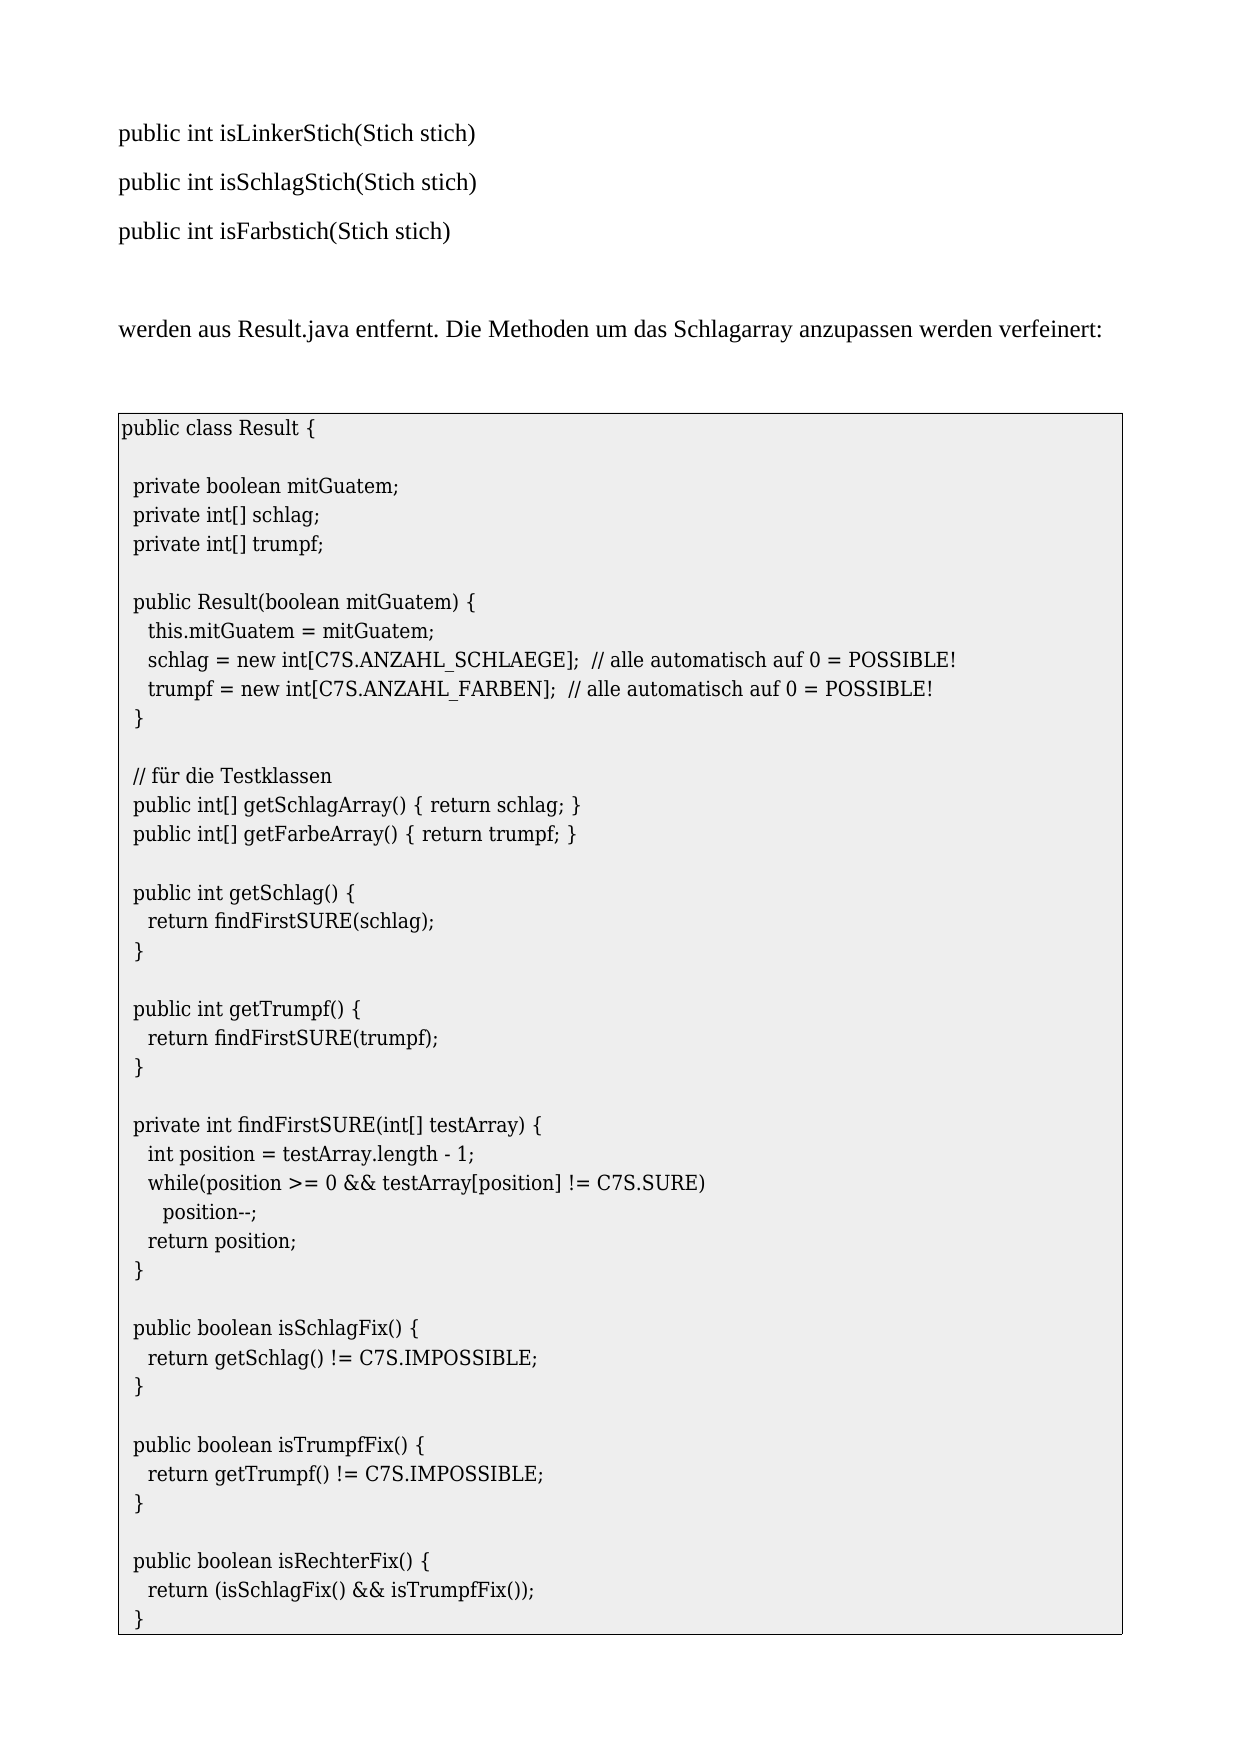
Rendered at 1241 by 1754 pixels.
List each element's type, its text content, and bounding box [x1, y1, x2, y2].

text private boolean mitGuatem; [119, 471, 1122, 498]
text } [119, 936, 1122, 963]
text public int[] getFarbeArray() { return trumpf; } [119, 819, 1122, 847]
text private int[] schlag; [119, 500, 1122, 527]
text // für die Testklassen [119, 761, 1122, 788]
text while(position >= 0 && testArray[position] != C7S.SURE) [119, 1168, 1122, 1195]
text return position; [119, 1226, 1122, 1253]
text } [119, 1372, 1122, 1399]
text public class Result { [119, 414, 1122, 440]
text return findFirstSURE(schlag); [119, 907, 1122, 934]
text } [119, 1052, 1122, 1079]
text return getSchlag() != C7S.IMPOSSIBLE; [119, 1342, 1122, 1370]
text } [119, 1604, 1122, 1634]
text } [119, 703, 1122, 730]
text public boolean isRechterFix() { [119, 1546, 1122, 1573]
text private int[] trumpf; [119, 529, 1122, 556]
text return getTrumpf() != C7S.IMPOSSIBLE; [119, 1459, 1122, 1486]
text public Result(boolean mitGuatem) { [119, 587, 1122, 614]
text public int isSchlagStich(Stich stich) [118, 167, 1122, 196]
text position--; [119, 1197, 1122, 1224]
text trumpf = new int[C7S.ANZAHL_FARBEN]; // alle automatisch auf 0 = POSSIBLE! [119, 674, 1122, 701]
text public int isFarbstich(Stich stich) [118, 216, 1122, 245]
text } [119, 1255, 1122, 1283]
text return (isSchlagFix() && isTrumpfFix()); [119, 1575, 1122, 1602]
text public int getTrumpf() { [119, 994, 1122, 1021]
text public boolean isTrumpfFix() { [119, 1430, 1122, 1457]
text public int[] getSchlagArray() { return schlag; } [119, 790, 1122, 818]
text public int getSchlag() { [119, 877, 1122, 905]
text private int findFirstSURE(int[] testArray) { [119, 1110, 1122, 1137]
text return findFirstSURE(trumpf); [119, 1023, 1122, 1050]
text werden aus Result.java entfernt. Die Methoden um das Schlagarray anzupassen werden verfeinert: [118, 314, 1122, 343]
text schlag = new int[C7S.ANZAHL_SCHLAEGE]; // alle automatisch auf 0 = POSSIBLE! [119, 645, 1122, 672]
text this.mitGuatem = mitGuatem; [119, 616, 1122, 643]
text public boolean isSchlagFix() { [119, 1313, 1122, 1341]
text int position = testArray.length - 1; [119, 1139, 1122, 1166]
text public int isLinkerStich(Stich stich) [118, 118, 1122, 147]
text } [119, 1488, 1122, 1515]
